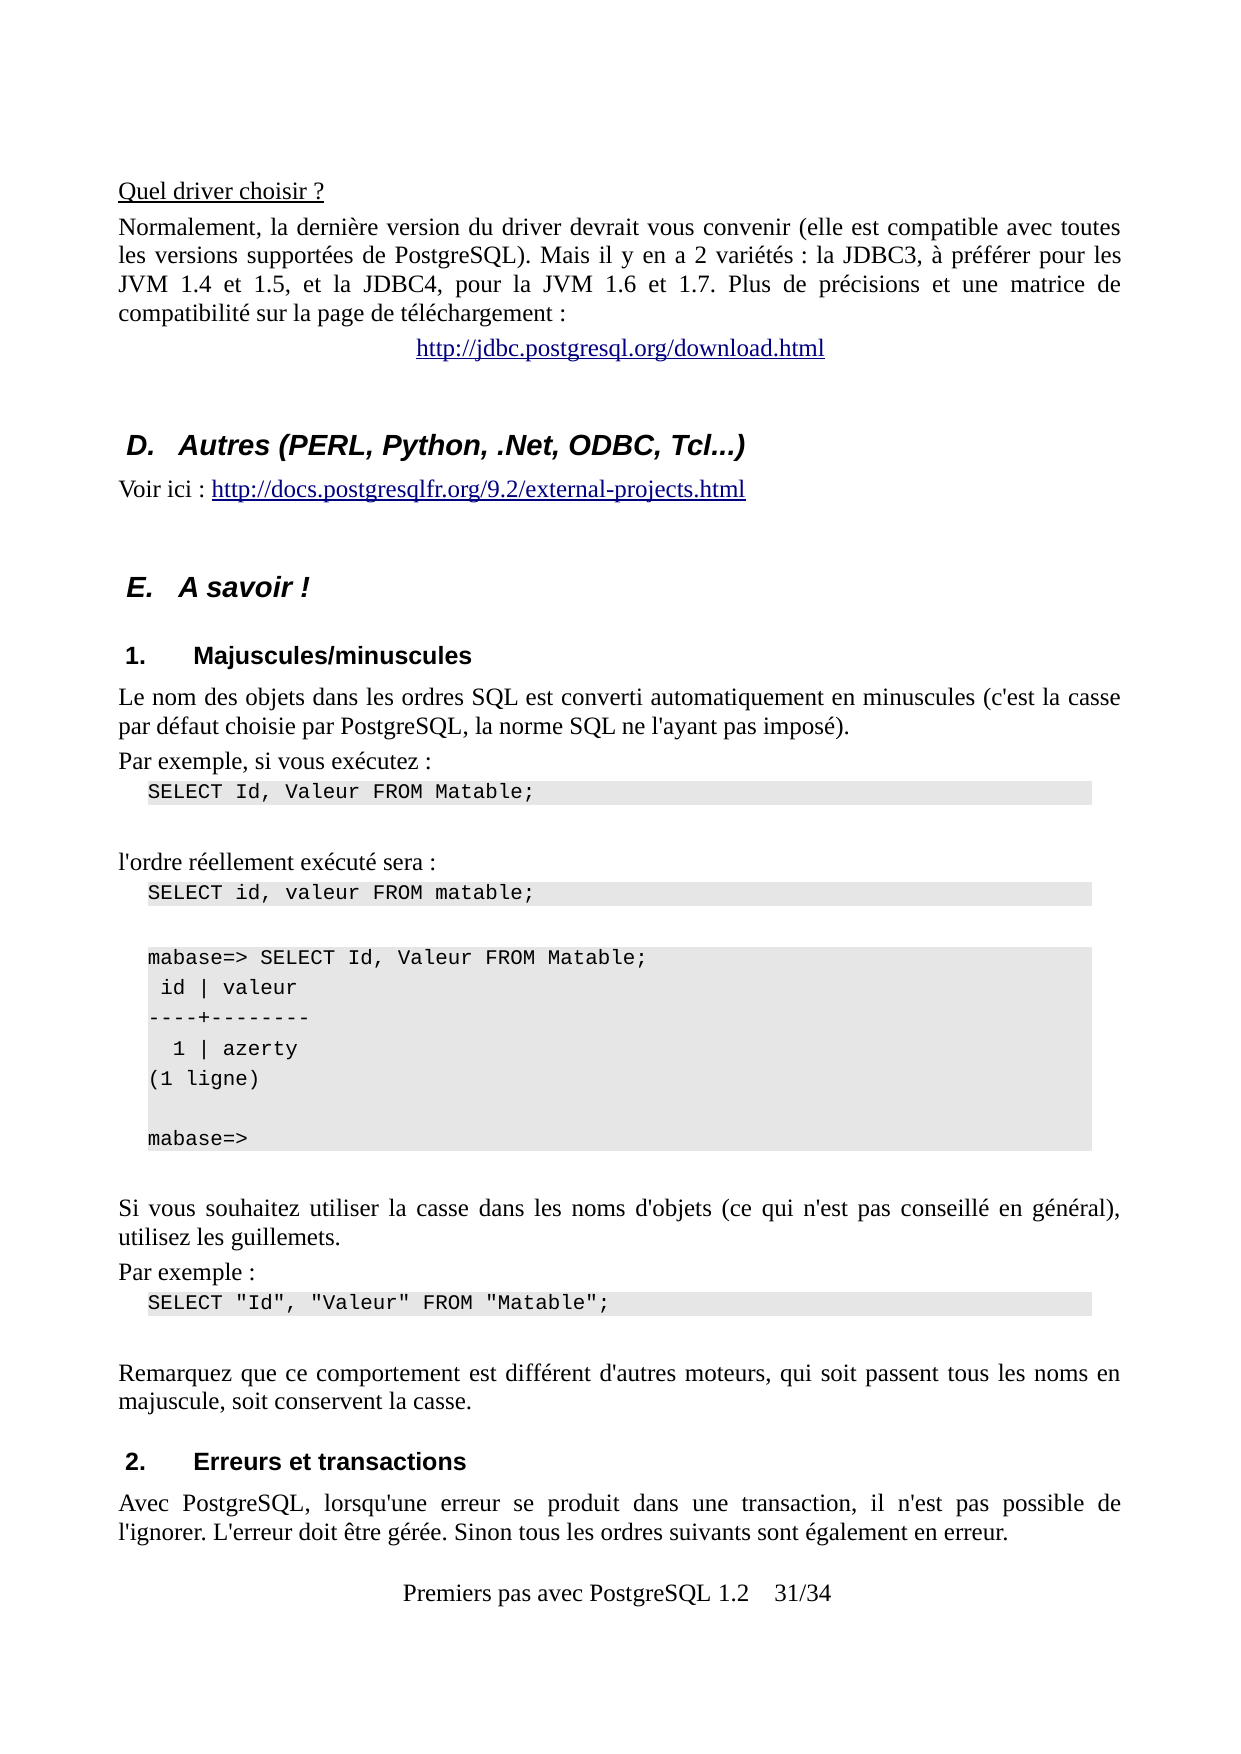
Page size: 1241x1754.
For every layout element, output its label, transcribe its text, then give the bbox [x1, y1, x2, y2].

subtitle Majuscules/minuscules [118, 641, 1122, 670]
text mabase=> SELECT Id, Valeur FROM Matable; [148, 947, 1092, 971]
text Par exemple, si vous exécutez : [118, 746, 1122, 775]
text mabase=> [148, 1128, 1092, 1151]
text SELECT id, valeur FROM matable; [148, 882, 1092, 906]
text Le nom des objets dans les ordres SQL est converti automatiquement en minuscules (c'est la casse par défaut choisie par PostgreSQL, la norme SQL ne l'ayant pas imposé). [118, 682, 1122, 740]
text Remarquez que ce comportement est différent d'autres moteurs, qui soit passent tous les noms en majuscule, soit conservent la casse. [118, 1358, 1122, 1415]
text http://jdbc.postgresql.org/download.html [118, 333, 1122, 362]
text Avec PostgreSQL, lorsqu'une erreur se produit dans une transaction, il n'est pas possible de l'ignorer. L'erreur doit être gérée. Sinon tous les ordres suivants sont également en erreur. [118, 1488, 1122, 1545]
text ----+-------- [148, 1007, 1092, 1031]
text Voir ici : http://docs.postgresqlfr.org/9.2/external-projects.html [118, 474, 1122, 503]
subtitle Erreurs et transactions [118, 1447, 1122, 1475]
text Normalement, la dernière version du driver devrait vous convenir (elle est compatible avec toutes les versions supportées de PostgreSQL). Mais il y en a 2 variétés : la JDBC3, à préférer pour les JVM 1.4 et 1.5, et la JDBC4, pour la JVM 1.6 et 1.7. Plus de précisions et une matrice de compatibilité sur la page de téléchargement : [118, 212, 1122, 327]
text l'ordre réellement exécuté sera : [118, 847, 1122, 875]
subtitle Autres (PERL, Python, .Net, ODBC, Tcl...) [118, 428, 1122, 462]
text Si vous souhaitez utiliser la casse dans les noms d'objets (ce qui n'est pas conseillé en général), utilisez les guillemets. [118, 1193, 1122, 1251]
text Par exemple : [118, 1257, 1122, 1286]
text id | valeur [148, 977, 1092, 1001]
text Quel driver choisir ? [118, 176, 1122, 205]
subtitle A savoir ! [118, 570, 1122, 603]
text SELECT "Id", "Valeur" FROM "Matable"; [148, 1292, 1092, 1316]
text (1 ligne) [148, 1068, 1092, 1091]
text 1 | azerty [148, 1037, 1092, 1061]
text SELECT Id, Valeur FROM Matable; [148, 781, 1092, 805]
